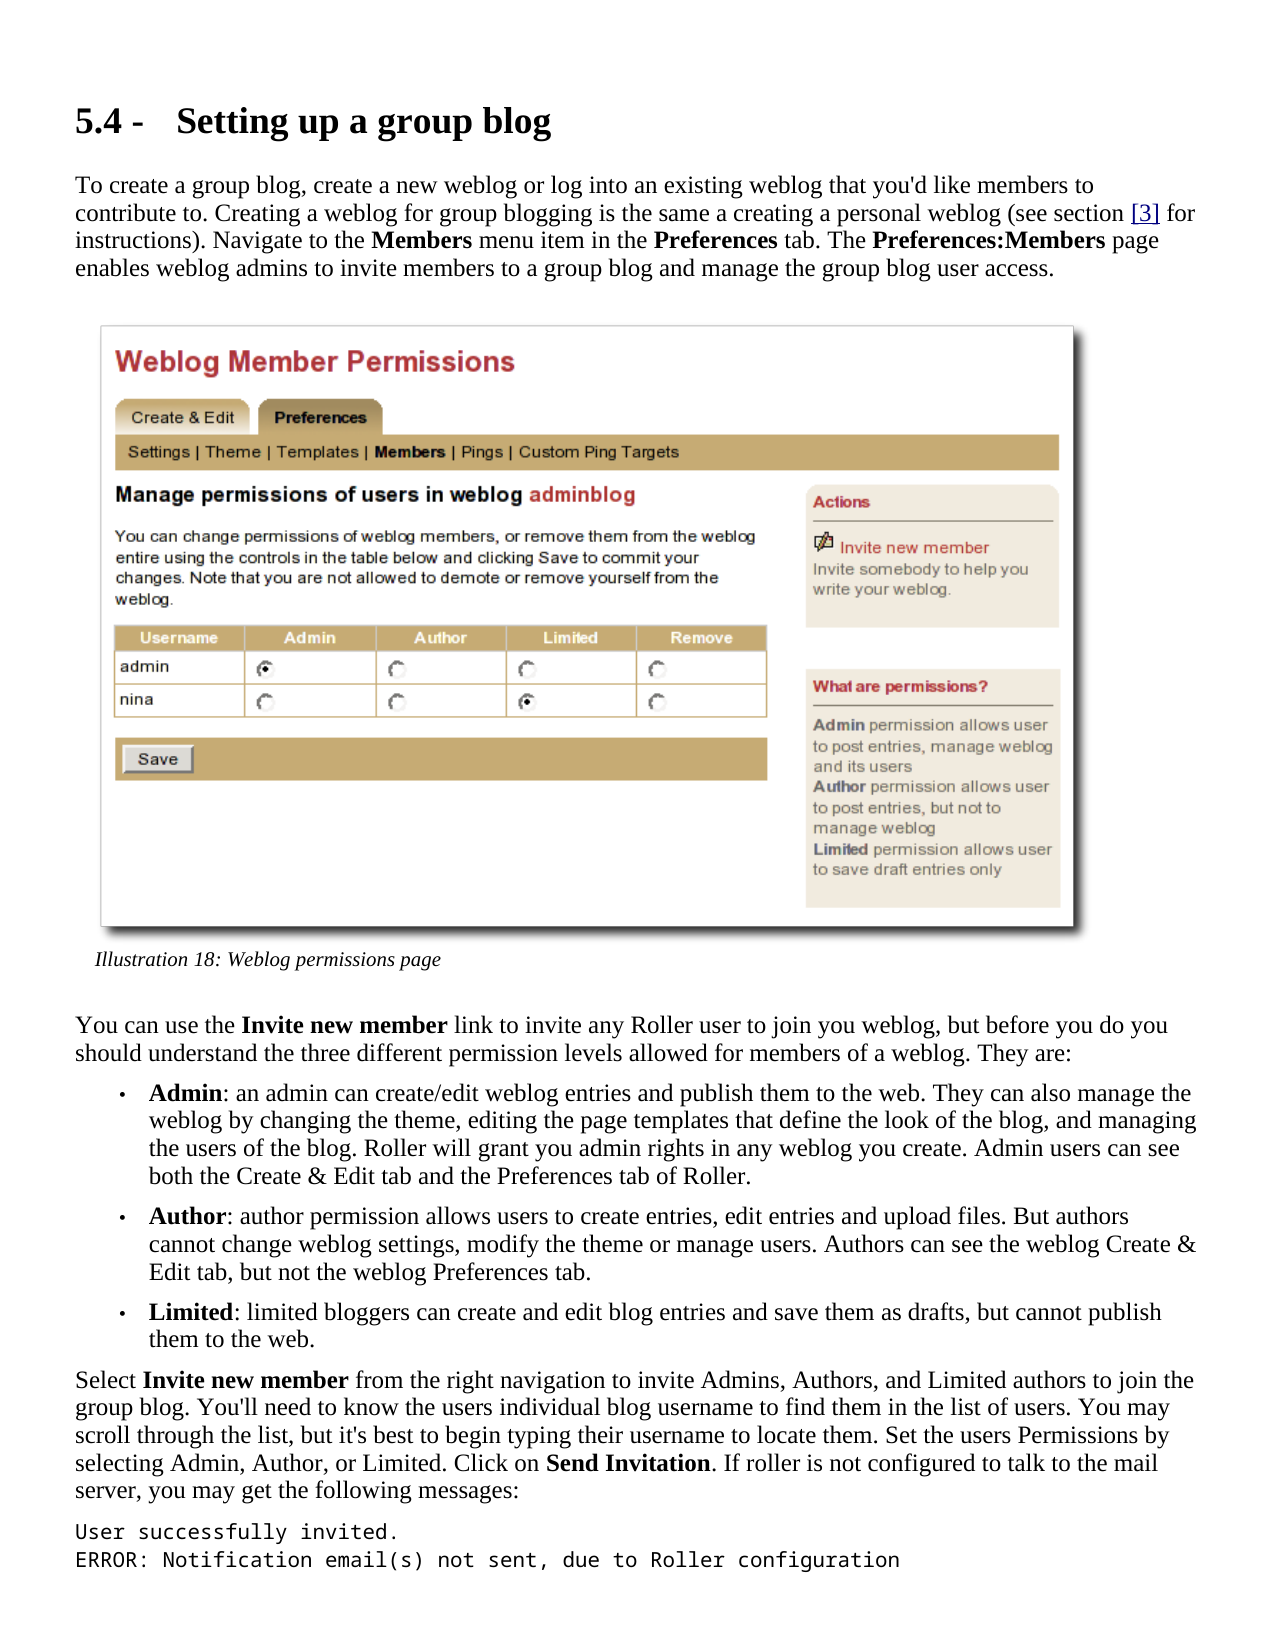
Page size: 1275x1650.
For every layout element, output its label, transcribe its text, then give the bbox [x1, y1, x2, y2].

list Limited: limited bloggers can create and edit blog entries and save them as drafts, but cannot publish them to the web. [119, 1298, 1200, 1353]
subtitle Setting up a group blog [75, 100, 1200, 141]
text ERROR: Notification email(s) not sent, due to Roller configuration [75, 1545, 1200, 1573]
list Author: author permission allows users to create entries, edit entries and upload files. But authors cannot change weblog settings, modify the theme or manage users. Authors can see the weblog Create & Edit tab, but not the weblog Preferences tab. [119, 1202, 1200, 1285]
text Illustration 18: Weblog permissions page [94, 948, 1094, 971]
text User successfully invited. [75, 1517, 1200, 1545]
picture [94, 319, 1095, 948]
text Select Invite new member from the right navigation to invite Admins, Authors, and Limited authors to join the group blog. You'll need to know the users individual blog username to find them in the list of users. You may scroll through the list, but it's best to begin typing their username to locate them. Set the users Permissions by selecting Admin, Author, or Limited. Click on Send Invitation. If roller is not configured to talk to the mail server, you may get the following messages: [75, 1366, 1200, 1504]
list Admin: an admin can create/edit weblog entries and publish them to the web. They can also manage the weblog by changing the theme, editing the page templates that define the look of the blog, and managing the users of the blog. Roller will grant you admin rights in any weblog you create. Admin users can see both the Create & Edit tab and the Preferences tab of Roller. [119, 1079, 1200, 1190]
text To create a group blog, create a new weblog or log into an existing weblog that you'd like members to contribute to. Creating a weblog for group blogging is the same a creating a personal weblog (see section [3] for instructions). Navigate to the Members menu item in the Preferences tab. The Preferences:Members page enables weblog admins to invite members to a group blog and manage the group blog user access. [75, 171, 1200, 282]
text You can use the Invite new member link to invite any Roller user to join you weblog, but before you do you should understand the three different permission levels allowed for members of a weblog. They are: [75, 1011, 1200, 1066]
